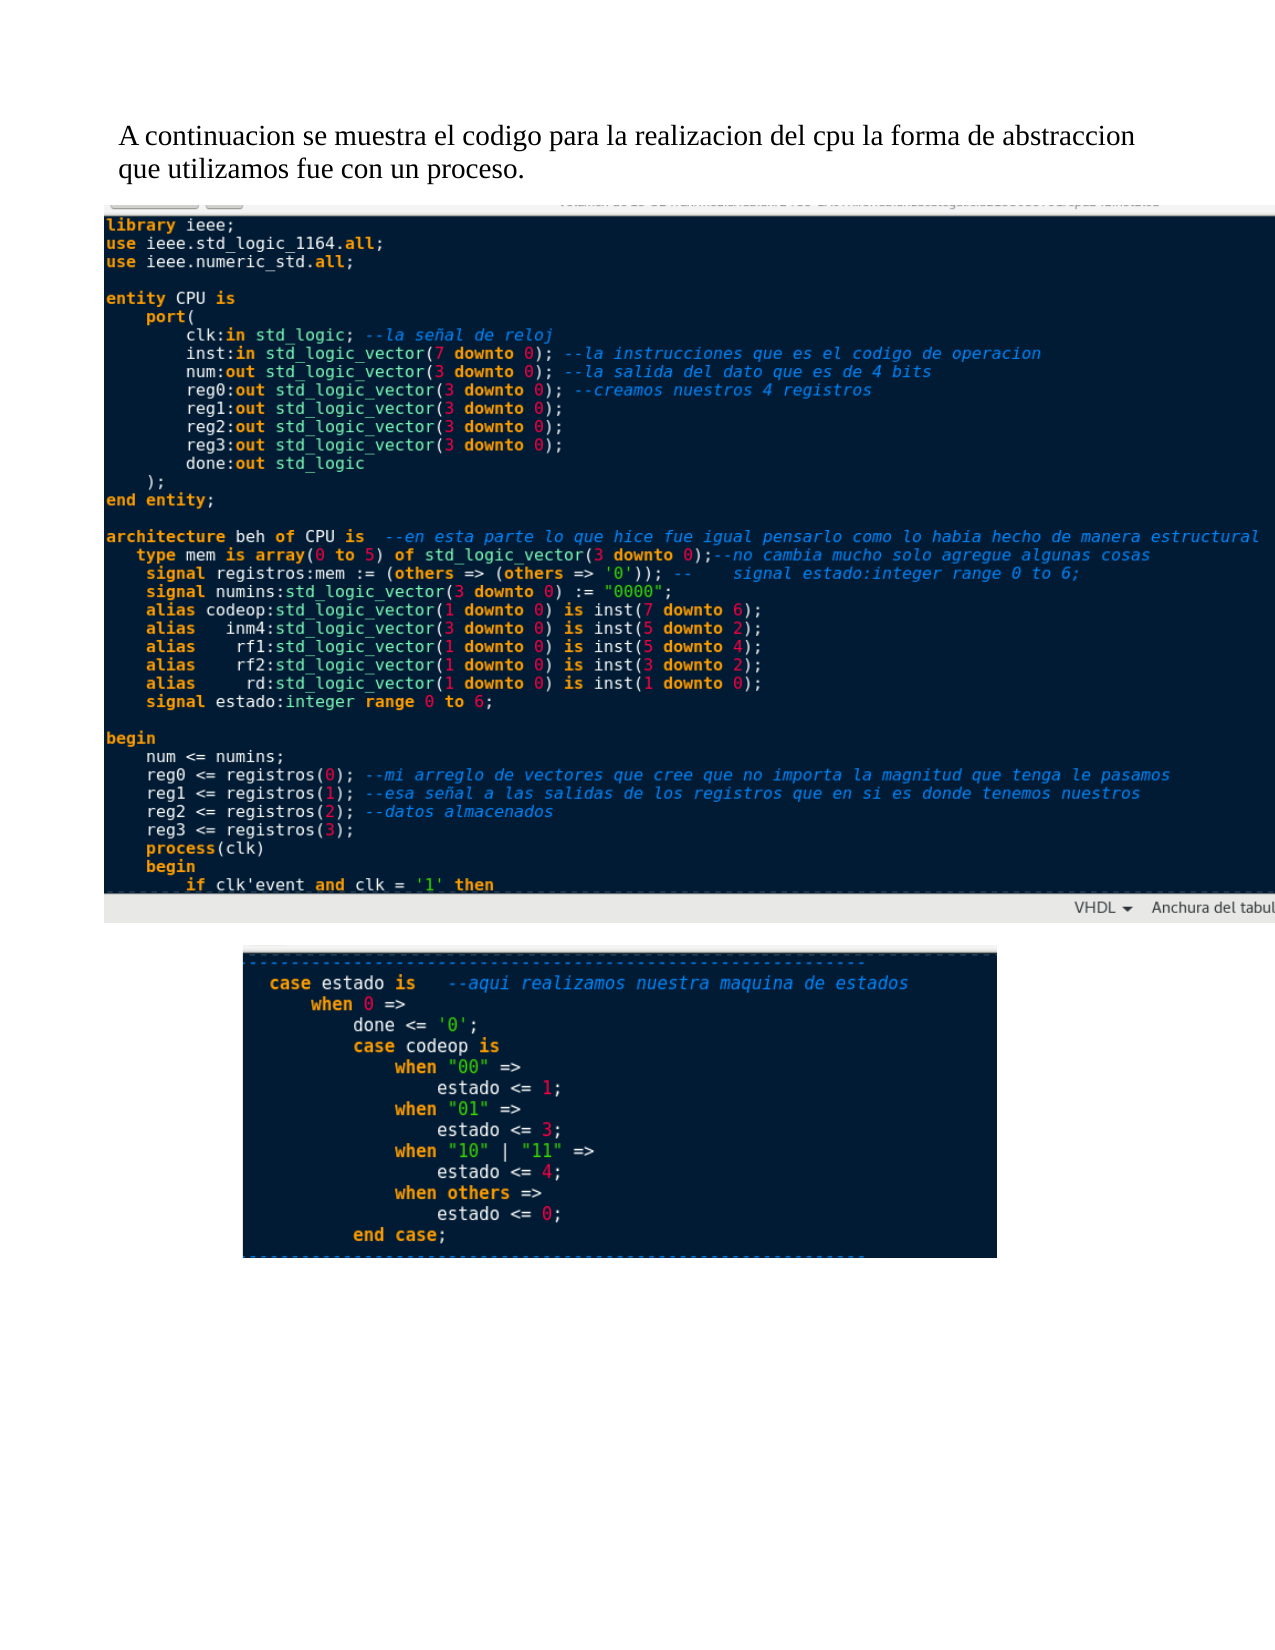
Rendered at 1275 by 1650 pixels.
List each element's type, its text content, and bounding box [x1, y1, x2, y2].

picture [242, 945, 561, 1258]
picture [143, 205, 1275, 923]
text A continuacion se muestra el codigo para la realizacion del cpu la forma de abstraccion que utilizamos fue con un proceso. [118, 118, 1157, 185]
